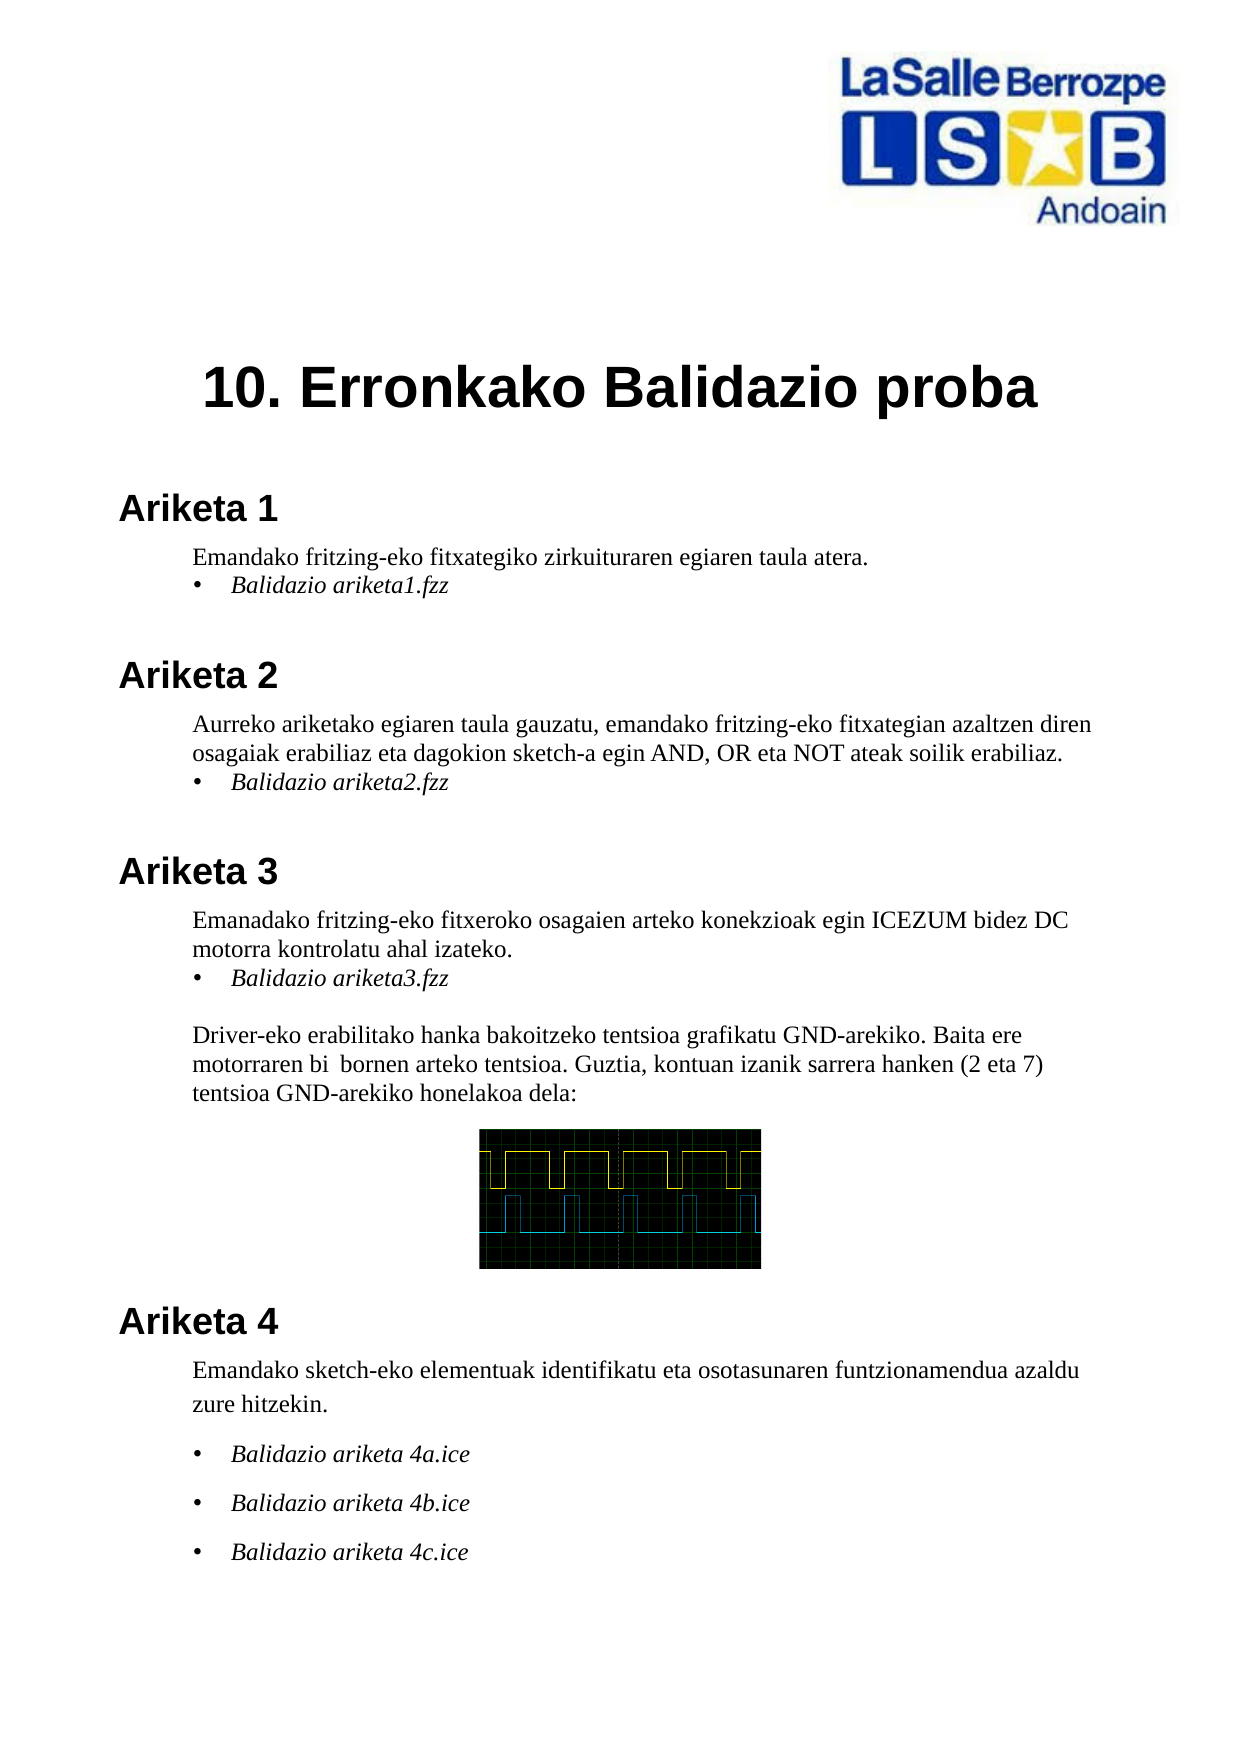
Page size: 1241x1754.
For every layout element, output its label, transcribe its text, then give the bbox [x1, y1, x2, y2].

list Balidazio ariketa 4c.ice [193, 1537, 1122, 1566]
subtitle Ariketa 4 [118, 1299, 1122, 1343]
text Emanadako fritzing-eko fitxeroko osagaien arteko konekzioak egin ICEZUM bidez DC motorra kontrolatu ahal izateko. [118, 905, 1122, 963]
subtitle Ariketa 2 [118, 653, 1122, 697]
text Driver-eko erabilitako hanka bakoitzeko tentsioa grafikatu GND-arekiko. Baita ere motorraren bi bornen arteko tentsioa. Guztia, kontuan izanik sarrera hanken (2 eta 7) tentsioa GND-arekiko honelakoa dela: [118, 1020, 1122, 1107]
list Balidazio ariketa3.fzz [193, 963, 1122, 992]
list Balidazio ariketa2.fzz [193, 767, 1122, 795]
subtitle Ariketa 1 [118, 486, 1122, 529]
list Balidazio ariketa1.fzz [193, 571, 1122, 599]
text Aurreko ariketako egiaren taula gauzatu, emandako fritzing-eko fitxategian azaltzen diren osagaiak erabiliaz eta dagokion sketch-a egin AND, OR eta NOT ateak soilik erabiliaz. [118, 709, 1122, 767]
text Emandako sketch-eko elementuak identifikatu eta osotasunaren funtzionamendua azaldu zure hitzekin. [118, 1355, 1122, 1418]
picture [479, 1129, 554, 1269]
title 10. Erronkako Balidazio proba [118, 352, 1122, 419]
picture [827, 49, 1180, 226]
text Emandako fritzing-eko fitxategiko zirkuituraren egiaren taula atera. [118, 542, 1122, 571]
list Balidazio ariketa 4b.ice [193, 1488, 1122, 1516]
list Balidazio ariketa 4a.ice [193, 1439, 1122, 1467]
subtitle Ariketa 3 [118, 849, 1122, 893]
